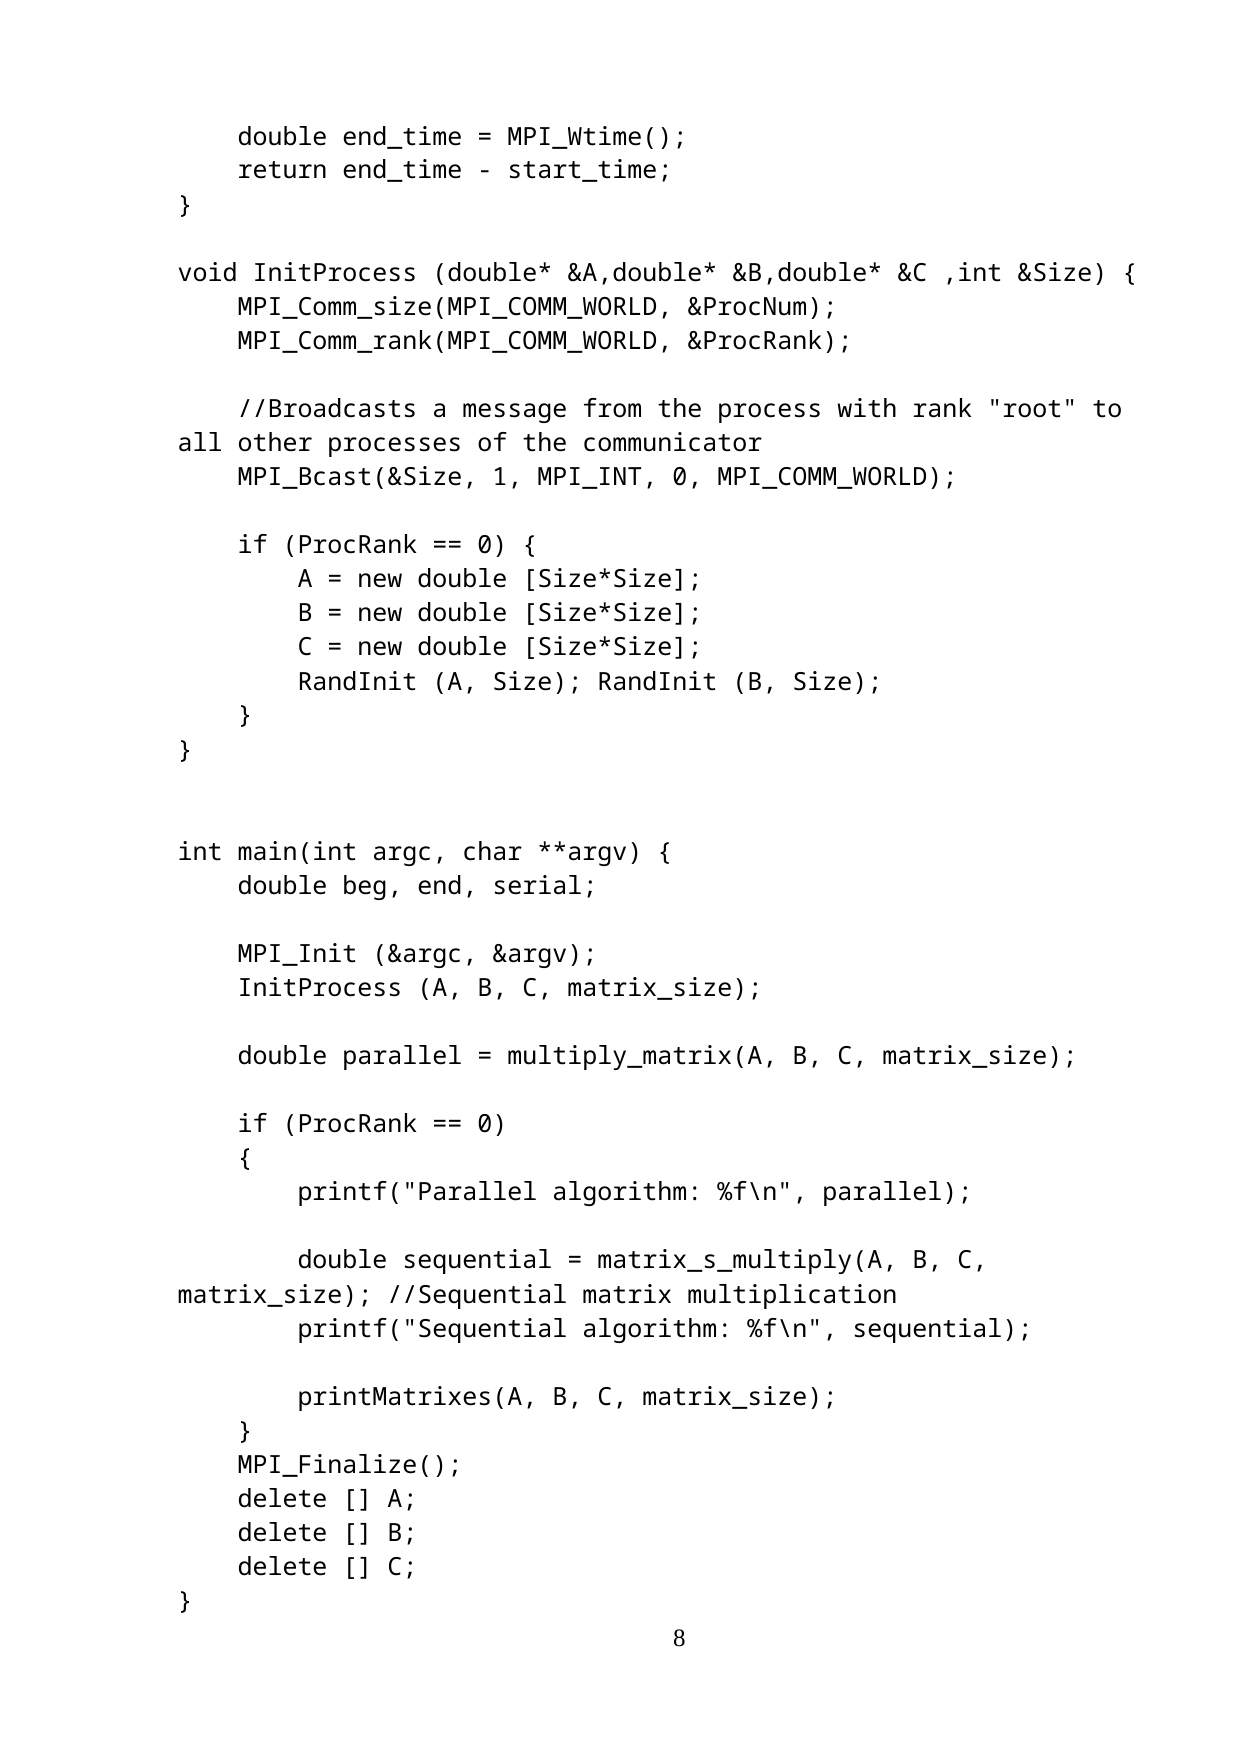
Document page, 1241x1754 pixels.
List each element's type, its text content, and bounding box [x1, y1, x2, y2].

text C = new double [Size*Size]; [177, 629, 1181, 663]
text delete [] B; [177, 1515, 1181, 1549]
text { [177, 1140, 1181, 1174]
text delete [] A; [177, 1481, 1181, 1515]
text } [177, 1412, 1181, 1447]
text MPI_Comm_size(MPI_COMM_WORLD, &ProcNum); [177, 288, 1181, 322]
text } [177, 731, 1181, 765]
text B = new double [Size*Size]; [177, 595, 1181, 629]
text MPI_Comm_rank(MPI_COMM_WORLD, &ProcRank); [177, 322, 1181, 357]
text if (ProcRank == 0) { [177, 527, 1181, 561]
text double beg, end, serial; [177, 867, 1181, 902]
text delete [] C; [177, 1549, 1181, 1583]
text MPI_Init (&argc, &argv); [177, 936, 1181, 970]
text printMatrixes(A, B, C, matrix_size); [177, 1378, 1181, 1412]
text double end_time = MPI_Wtime(); [177, 118, 1181, 152]
text if (ProcRank == 0) [177, 1106, 1181, 1140]
text return end_time - start_time; [177, 152, 1181, 186]
text double sequential = matrix_s_multiply(A, B, C, matrix_size); //Sequential matrix multiplication [177, 1242, 1181, 1310]
text MPI_Finalize(); [177, 1447, 1181, 1481]
text printf("Parallel algorithm: %f\n", parallel); [177, 1174, 1181, 1208]
text int main(int argc, char **argv) { [177, 833, 1181, 867]
text //Broadcasts a message from the process with rank "root" to all other processes of the communicator [177, 391, 1181, 459]
text InitProcess (A, B, C, matrix_size); [177, 970, 1181, 1004]
text double parallel = multiply_matrix(A, B, C, matrix_size); [177, 1038, 1181, 1072]
text } [177, 1583, 1181, 1617]
text MPI_Bcast(&Size, 1, MPI_INT, 0, MPI_COMM_WORLD); [177, 459, 1181, 493]
text printf("Sequential algorithm: %f\n", sequential); [177, 1310, 1181, 1344]
text A = new double [Size*Size]; [177, 561, 1181, 595]
text } [177, 697, 1181, 731]
text RandInit (A, Size); RandInit (B, Size); [177, 663, 1181, 697]
text } [177, 186, 1181, 220]
text void InitProcess (double* &A,double* &B,double* &C ,int &Size) { [177, 254, 1181, 288]
